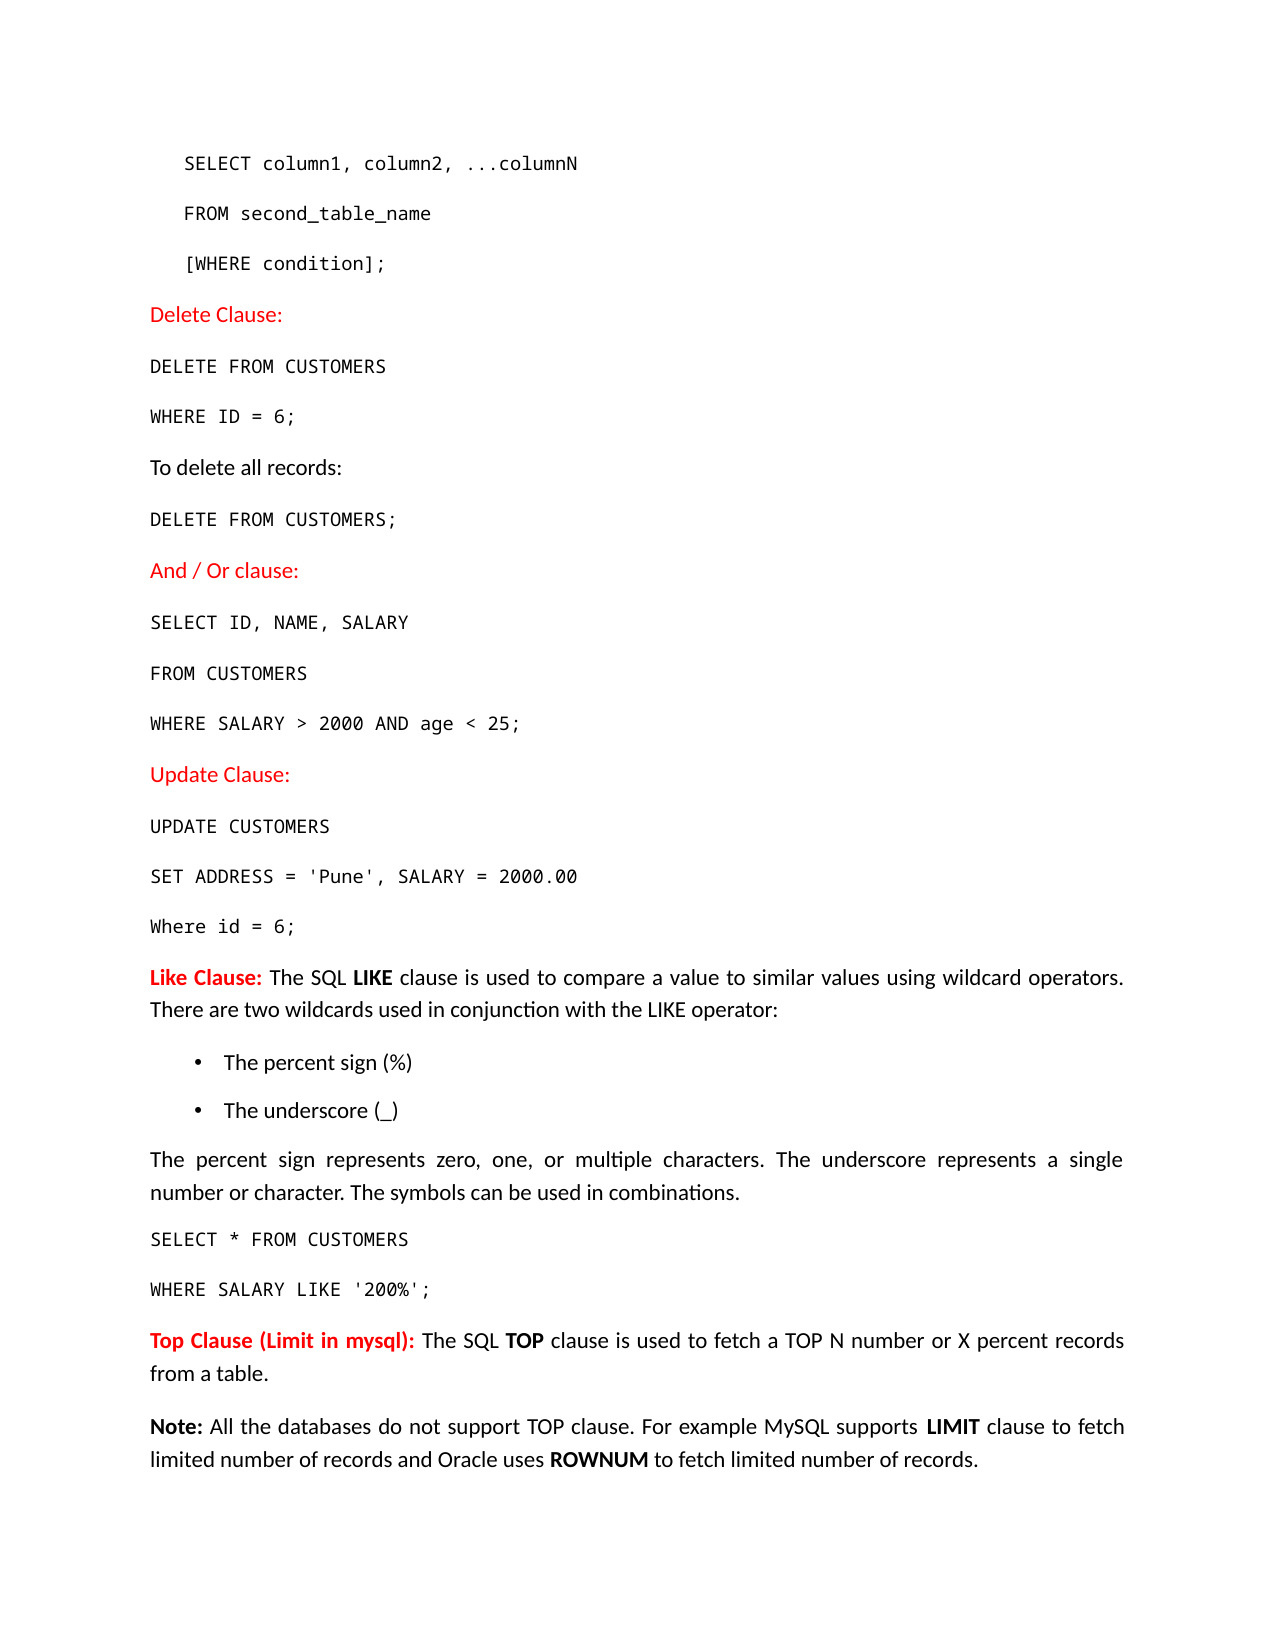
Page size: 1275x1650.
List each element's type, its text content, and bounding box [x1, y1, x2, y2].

text DELETE FROM CUSTOMERS; [150, 507, 1125, 532]
text FROM CUSTOMERS [150, 660, 1125, 685]
text And / Or clause: [150, 557, 1125, 585]
text WHERE SALARY > 2000 AND age < 25; [150, 710, 1125, 735]
list The percent sign (%) [194, 1048, 1125, 1077]
text SELECT ID, NAME, SALARY [150, 610, 1125, 635]
text DELETE FROM CUSTOMERS [150, 353, 1125, 379]
text Update Clause: [150, 760, 1125, 788]
text To delete all records: [150, 453, 1125, 482]
text Delete Clause: [150, 300, 1125, 328]
text WHERE SALARY LIKE '200%'; [150, 1277, 1125, 1302]
text SELECT column1, column2, ...columnN [150, 150, 1125, 176]
text SET ADDRESS = 'Pune', SALARY = 2000.00 [150, 863, 1125, 889]
text Top Clause (Limit in mysql): The SQL TOP clause is used to fetch a TOP N number or X percent records from a table. [150, 1327, 1125, 1387]
list The underscore (_) [194, 1097, 1125, 1125]
text [WHERE condition]; [150, 250, 1125, 276]
text UPDATE CUSTOMERS [150, 813, 1125, 838]
text FROM second_table_name [150, 200, 1125, 226]
text Like Clause: The SQL LIKE clause is used to compare a value to similar values using wildcard operators. There are two wildcards used in conjunction with the LIKE operator: [150, 963, 1125, 1023]
text Where id = 6; [150, 913, 1125, 939]
text SELECT * FROM CUSTOMERS [150, 1226, 1125, 1252]
text The percent sign represents zero, one, or multiple characters. The underscore represents a single number or character. The symbols can be used in combinations. [150, 1145, 1125, 1206]
text WHERE ID = 6; [150, 403, 1125, 429]
text Note: All the databases do not support TOP clause. For example MySQL supports LIMIT clause to fetch limited number of records and Oracle uses ROWNUM to fetch limited number of records. [150, 1412, 1125, 1473]
